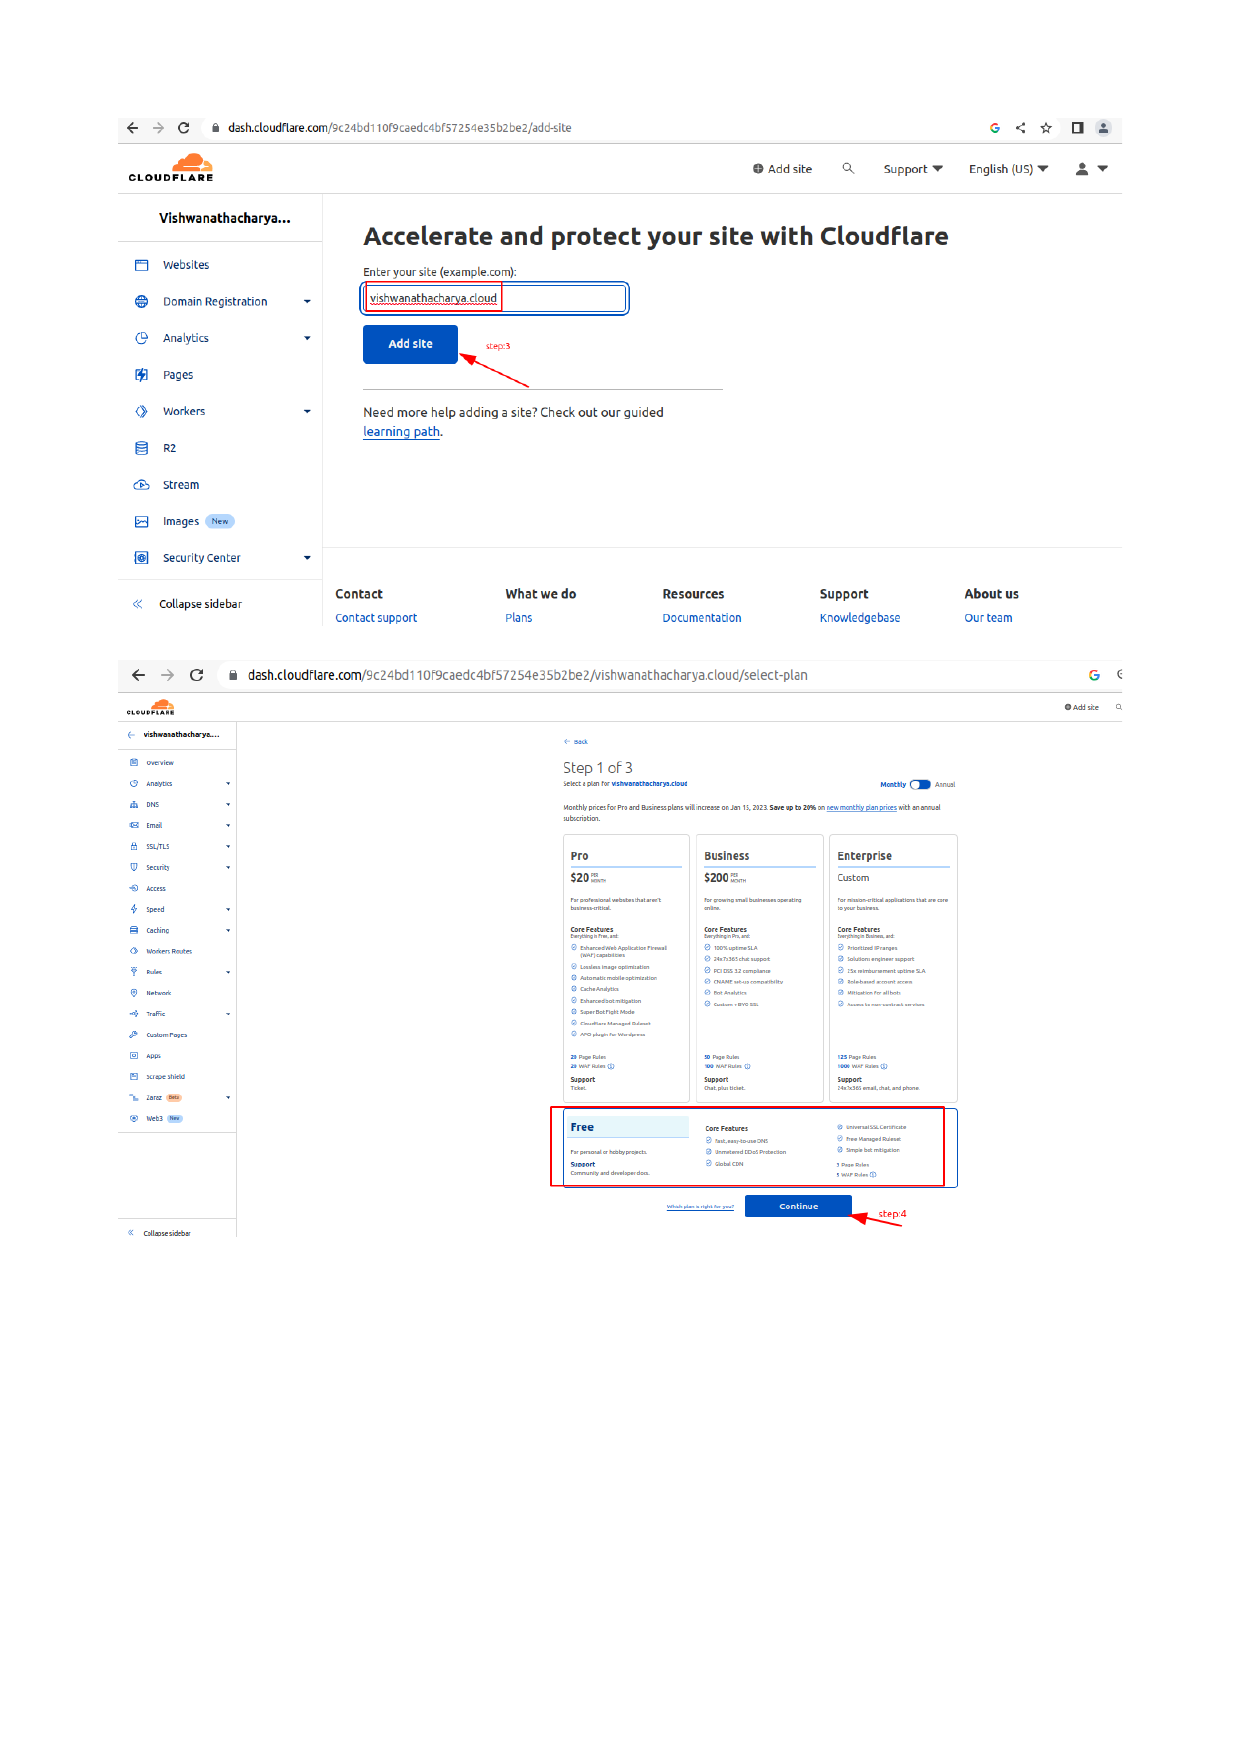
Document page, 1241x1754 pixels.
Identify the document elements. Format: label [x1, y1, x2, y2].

picture [118, 118, 1123, 626]
picture [118, 660, 1123, 1237]
